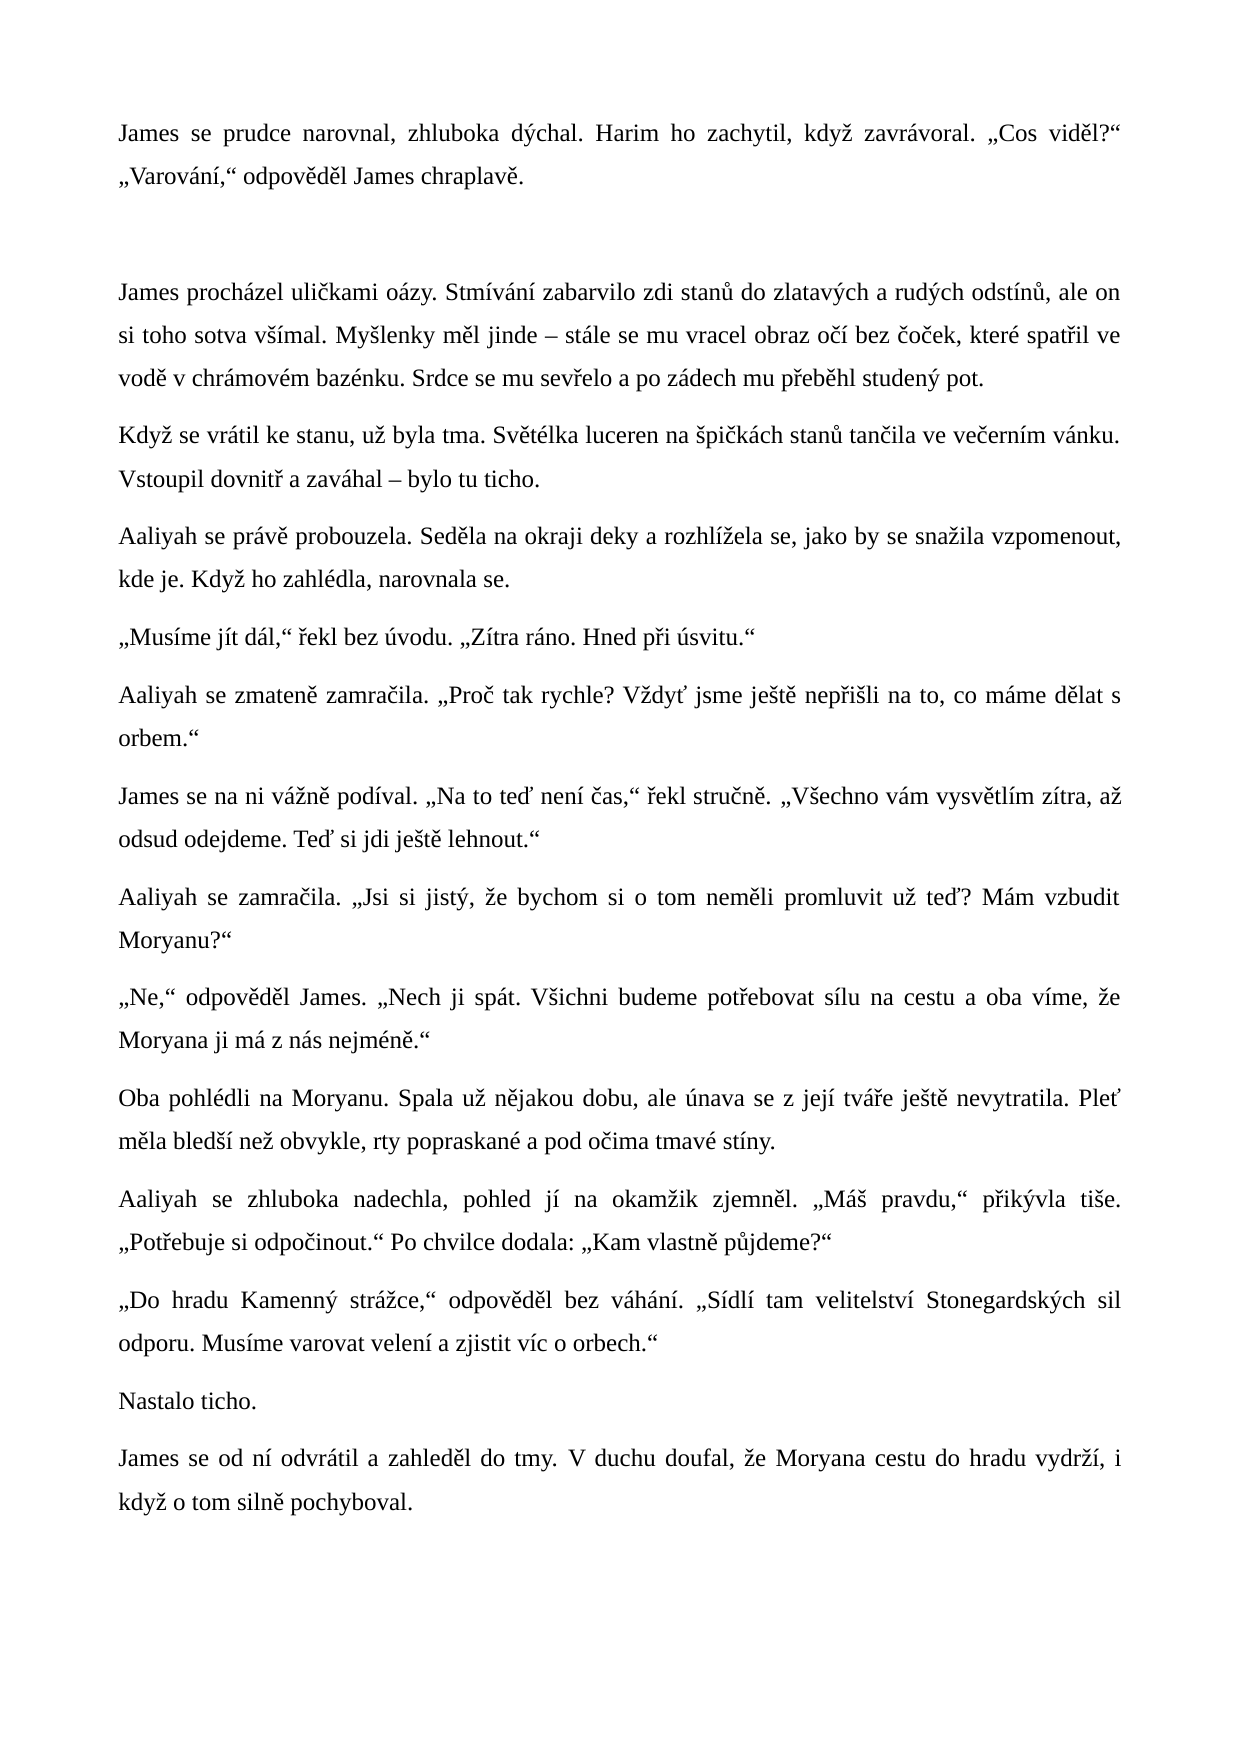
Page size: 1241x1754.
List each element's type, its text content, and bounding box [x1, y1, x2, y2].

text Aaliyah se právě probouzela. Seděla na okraji deky a rozhlížela se, jako by se snažila vzpomenout, kde je. Když ho zahlédla, narovnala se. [118, 521, 1122, 593]
text Aaliyah se zhluboka nadechla, pohled jí na okamžik zjemněl. „Máš pravdu,“ přikývla tiše. „Potřebuje si odpočinout.“ Po chvilce dodala: „Kam vlastně půjdeme?“ [118, 1184, 1122, 1256]
text „Musíme jít dál,“ řekl bez úvodu. „Zítra ráno. Hned při úsvitu.“ [118, 622, 1122, 651]
text Oba pohlédli na Moryanu. Spala už nějakou dobu, ale únava se z její tváře ještě nevytratila. Pleť měla bledší než obvykle, rty popraskané a pod očima tmavé stíny. [118, 1083, 1122, 1155]
text „Ne,“ odpověděl James. „Nech ji spát. Všichni budeme potřebovat sílu na cestu a oba víme, že Moryana ji má z nás nejméně.“ [118, 982, 1122, 1054]
text James se od ní odvrátil a zahleděl do tmy. V duchu doufal, že Moryana cestu do hradu vydrží, i když o tom silně pochyboval. [118, 1443, 1122, 1515]
text James se na ni vážně podíval. „Na to teď není čas,“ řekl stručně. „Všechno vám vysvětlím zítra, až odsud odejdeme. Teď si jdi ještě lehnout.“ [118, 781, 1122, 853]
text Nastalo ticho. [118, 1386, 1122, 1414]
text Aaliyah se zamračila. „Jsi si jistý, že bychom si o tom neměli promluvit už teď? Mám vzbudit Moryanu?“ [118, 882, 1122, 953]
text James procházel uličkami oázy. Stmívání zabarvilo zdi stanů do zlatavých a rudých odstínů, ale on si toho sotva všímal. Myšlenky měl jinde – stále se mu vracel obraz očí bez čoček, které spatřil ve vodě v chrámovém bazénku. Srdce se mu sevřelo a po zádech mu přeběhl studený pot. [118, 277, 1122, 392]
text Když se vrátil ke stanu, už byla tma. Světélka luceren na špičkách stanů tančila ve večerním vánku. Vstoupil dovnitř a zaváhal – bylo tu ticho. [118, 421, 1122, 492]
text Aaliyah se zmateně zamračila. „Proč tak rychle? Vždyť jsme ještě nepřišli na to, co máme dělat s orbem.“ [118, 680, 1122, 752]
text James se prudce narovnal, zhluboka dýchal. Harim ho zachytil, když zavrávoral. „Cos viděl?“ „Varování,“ odpověděl James chraplavě. [118, 118, 1122, 190]
text „Do hradu Kamenný strážce,“ odpověděl bez váhání. „Sídlí tam velitelství Stonegardských sil odporu. Musíme varovat velení a zjistit víc o orbech.“ [118, 1285, 1122, 1357]
